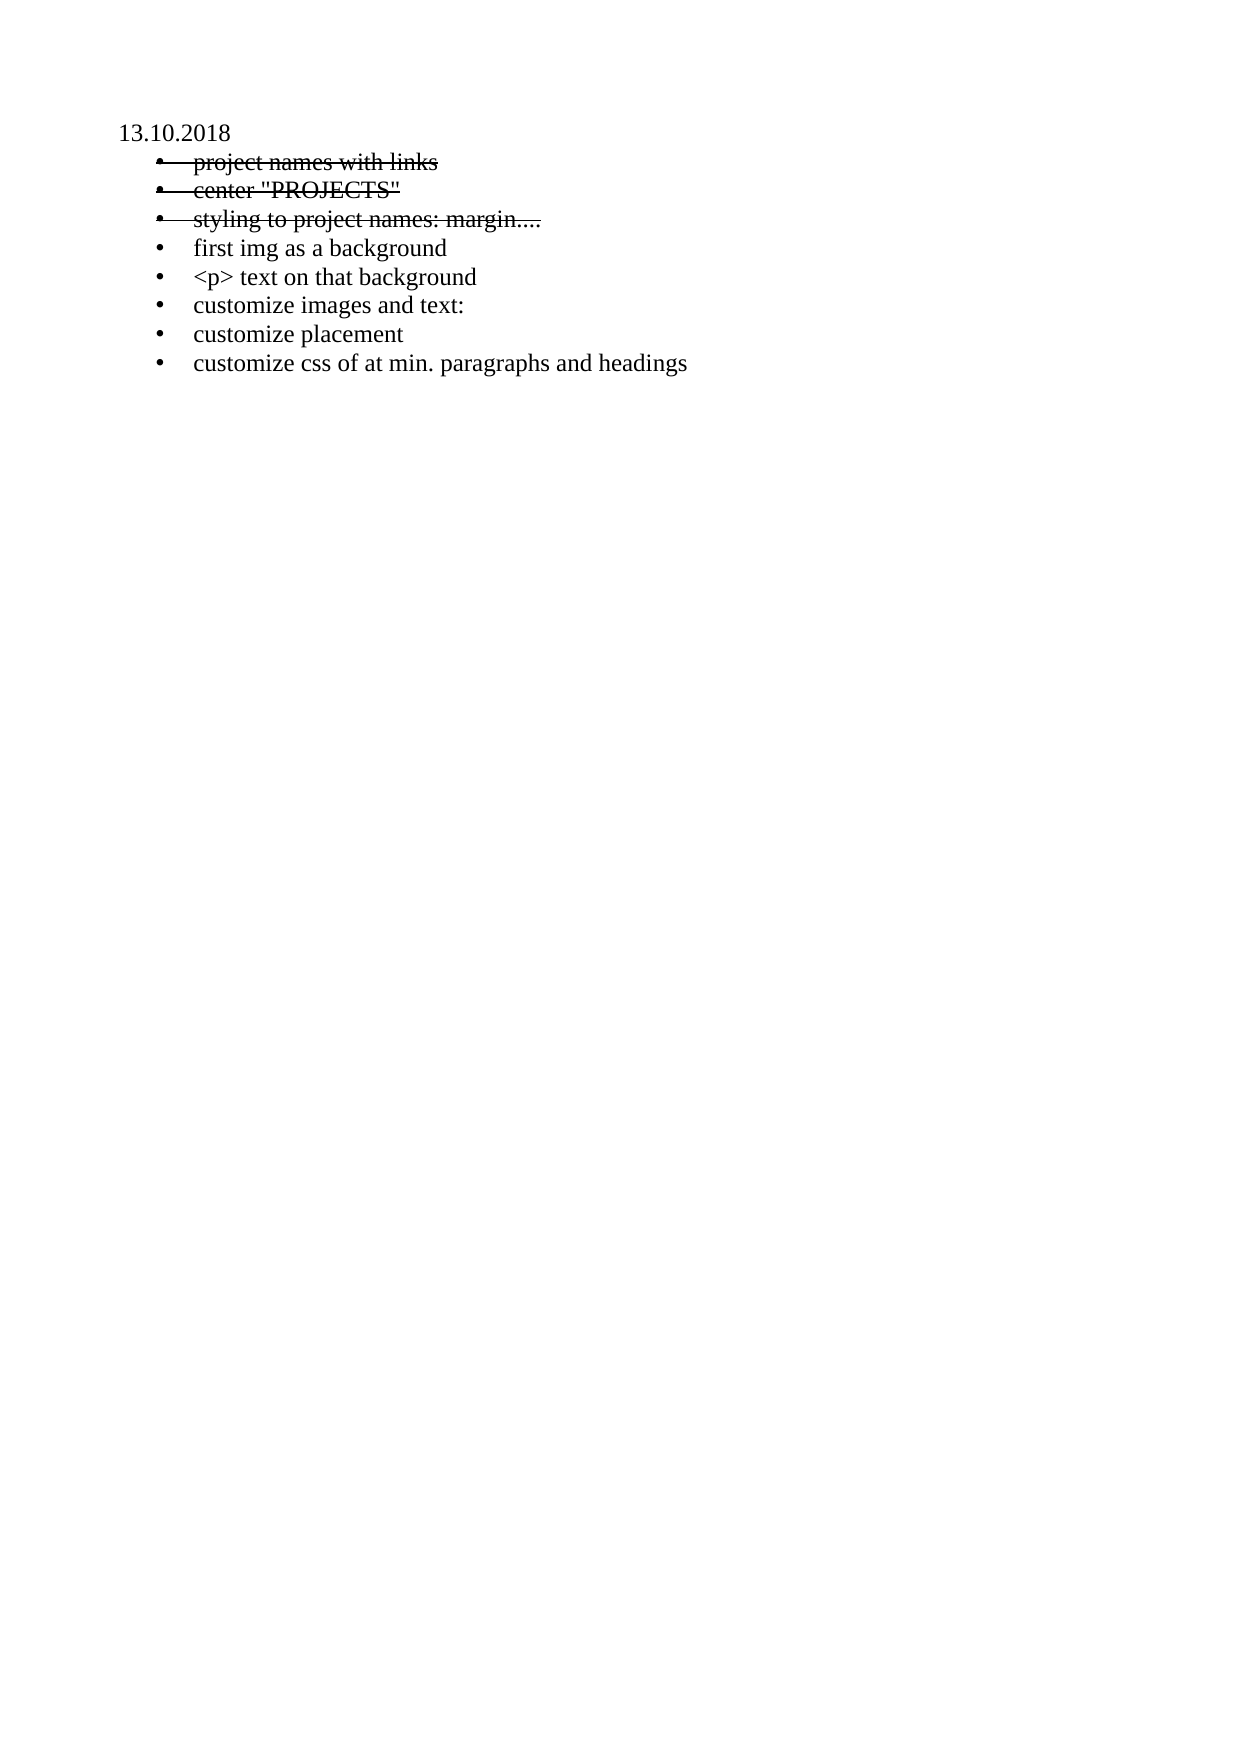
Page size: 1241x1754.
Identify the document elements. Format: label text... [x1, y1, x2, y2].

text 13.10.2018 [118, 118, 1122, 147]
list center "PROJECTS" [156, 176, 1122, 204]
list customize images and text: [156, 291, 1122, 319]
list project names with links [156, 147, 1122, 176]
list <p> text on that background [156, 262, 1122, 291]
list customize css of at min. paragraphs and headings [156, 348, 1122, 377]
list first img as a background [156, 233, 1122, 262]
list customize placement [156, 319, 1122, 348]
list styling to project names: margin.... [156, 204, 1122, 233]
